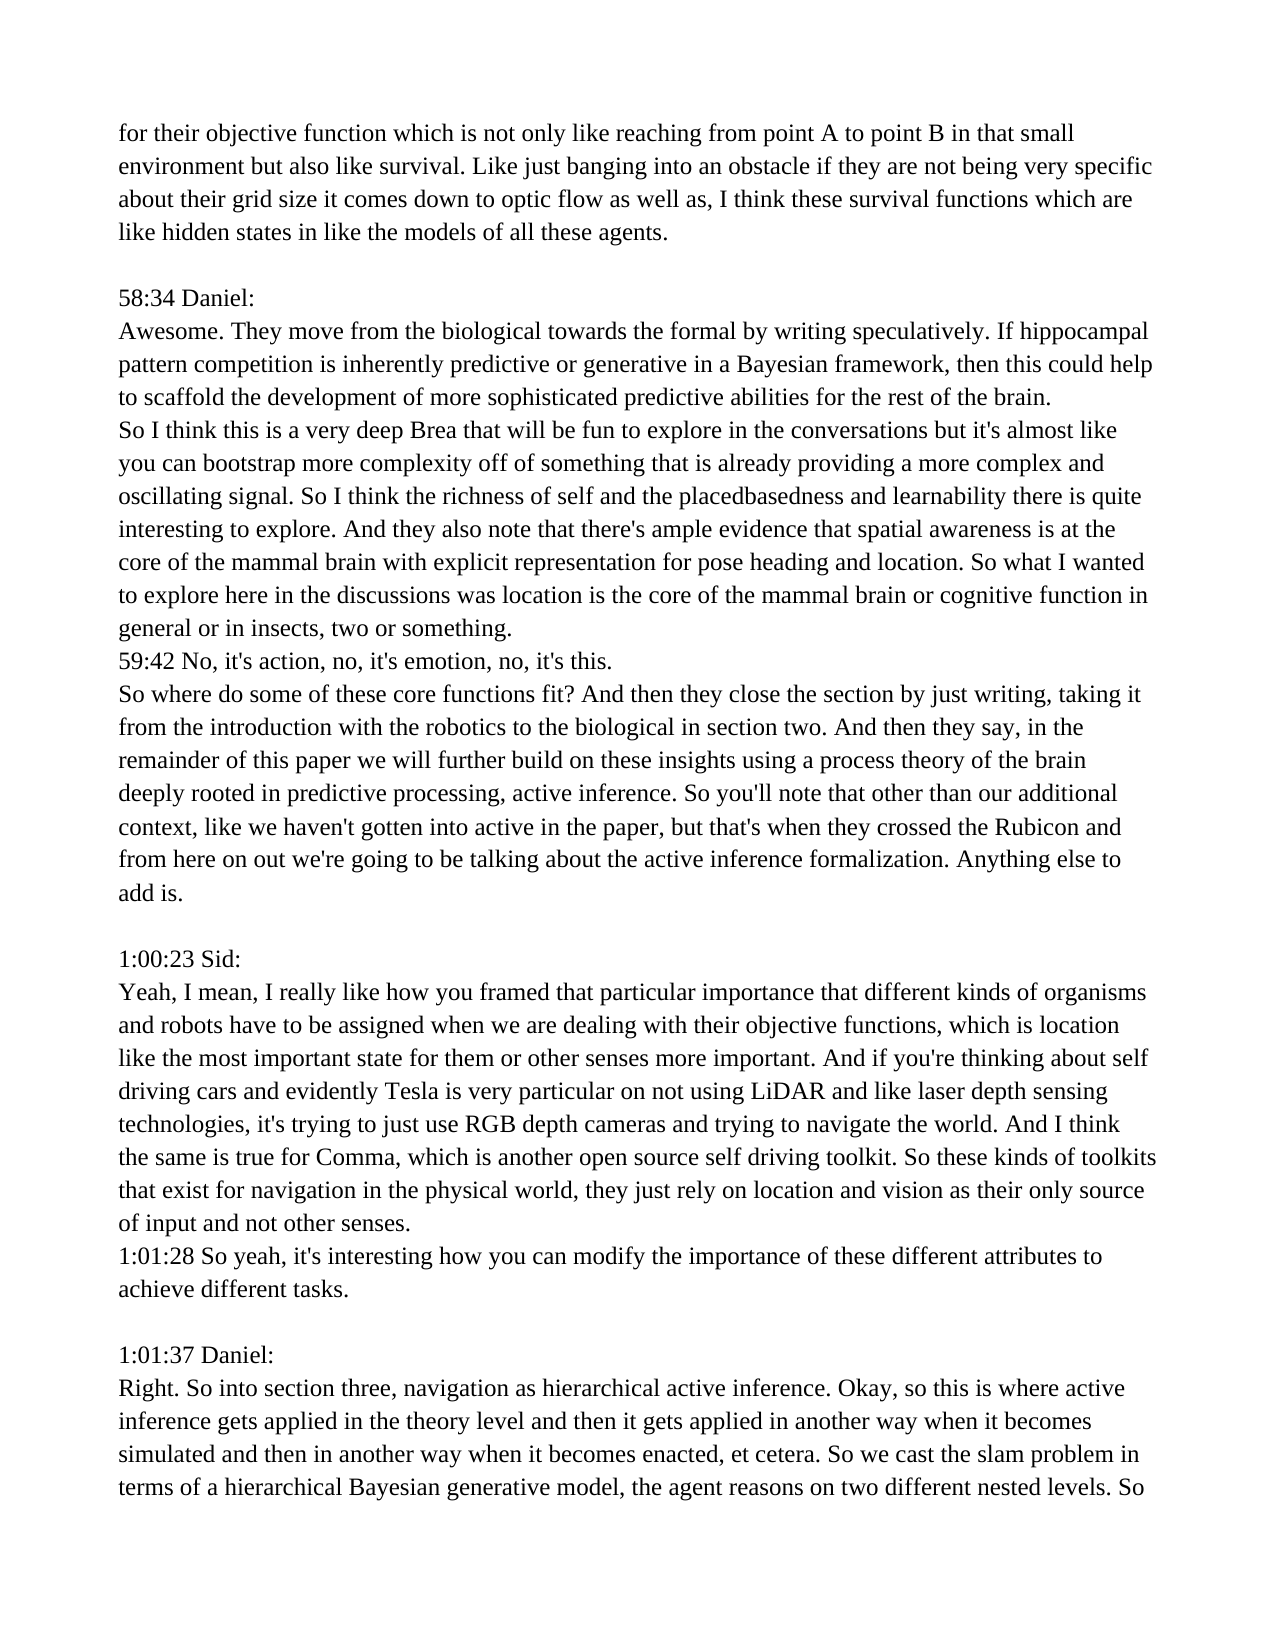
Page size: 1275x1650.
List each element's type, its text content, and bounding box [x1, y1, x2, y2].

text Yeah, I mean, I really like how you framed that particular importance that different kinds of organisms and robots have to be assigned when we are dealing with their objective functions, which is location like the most important state for them or other senses more important. And if you're thinking about self driving cars and evidently Tesla is very particular on not using LiDAR and like laser depth sensing technologies, it's trying to just use RGB depth cameras and trying to navigate the world. And I think the same is true for Comma, which is another open source self driving toolkit. So these kinds of toolkits that exist for navigation in the physical world, they just rely on location and vision as their only source of input and not other senses. [118, 977, 1157, 1237]
text So where do some of these core functions fit? And then they close the section by just writing, taking it from the introduction with the robotics to the biological in section two. And then they say, in the remainder of this paper we will further build on these insights using a process theory of the brain deeply rooted in predictive processing, active inference. So you'll note that other than our additional context, like we haven't gotten into active in the paper, but that's when they crossed the Rubicon and from here on out we're going to be talking about the active inference formalization. Anything else to add is. [118, 679, 1157, 906]
text 59:42 No, it's action, no, it's emotion, no, it's this. [118, 646, 1157, 675]
text 1:01:28 So yeah, it's interesting how you can modify the importance of these different attributes to achieve different tasks. [118, 1241, 1157, 1303]
text for their objective function which is not only like reaching from point A to point B in that small environment but also like survival. Like just banging into an obstacle if they are not being very specific about their grid size it comes down to optic flow as well as, I think these survival functions which are like hidden states in like the models of all these agents. [118, 118, 1157, 246]
text 1:01:37 Daniel: [118, 1340, 1157, 1369]
text Right. So into section three, navigation as hierarchical active inference. Okay, so this is where active inference gets applied in the theory level and then it gets applied in another way when it becomes simulated and then in another way when it becomes enacted, et cetera. So we cast the slam problem in terms of a hierarchical Bayesian generative model, the agent reasons on two different nested levels. So [118, 1373, 1157, 1501]
text 1:00:23 Sid: [118, 944, 1157, 972]
text Awesome. They move from the biological towards the formal by writing speculatively. If hippocampal pattern competition is inherently predictive or generative in a Bayesian framework, then this could help to scaffold the development of more sophisticated predictive abilities for the rest of the brain. [118, 316, 1157, 411]
text 58:34 Daniel: [118, 283, 1157, 312]
text So I think this is a very deep Brea that will be fun to explore in the conversations but it's almost like you can bootstrap more complexity off of something that is already providing a more complex and oscillating signal. So I think the richness of self and the placedbasedness and learnability there is quite interesting to explore. And they also note that there's ample evidence that spatial awareness is at the core of the mammal brain with explicit representation for pose heading and location. So what I wanted to explore here in the discussions was location is the core of the mammal brain or cognitive function in general or in insects, two or something. [118, 415, 1157, 642]
